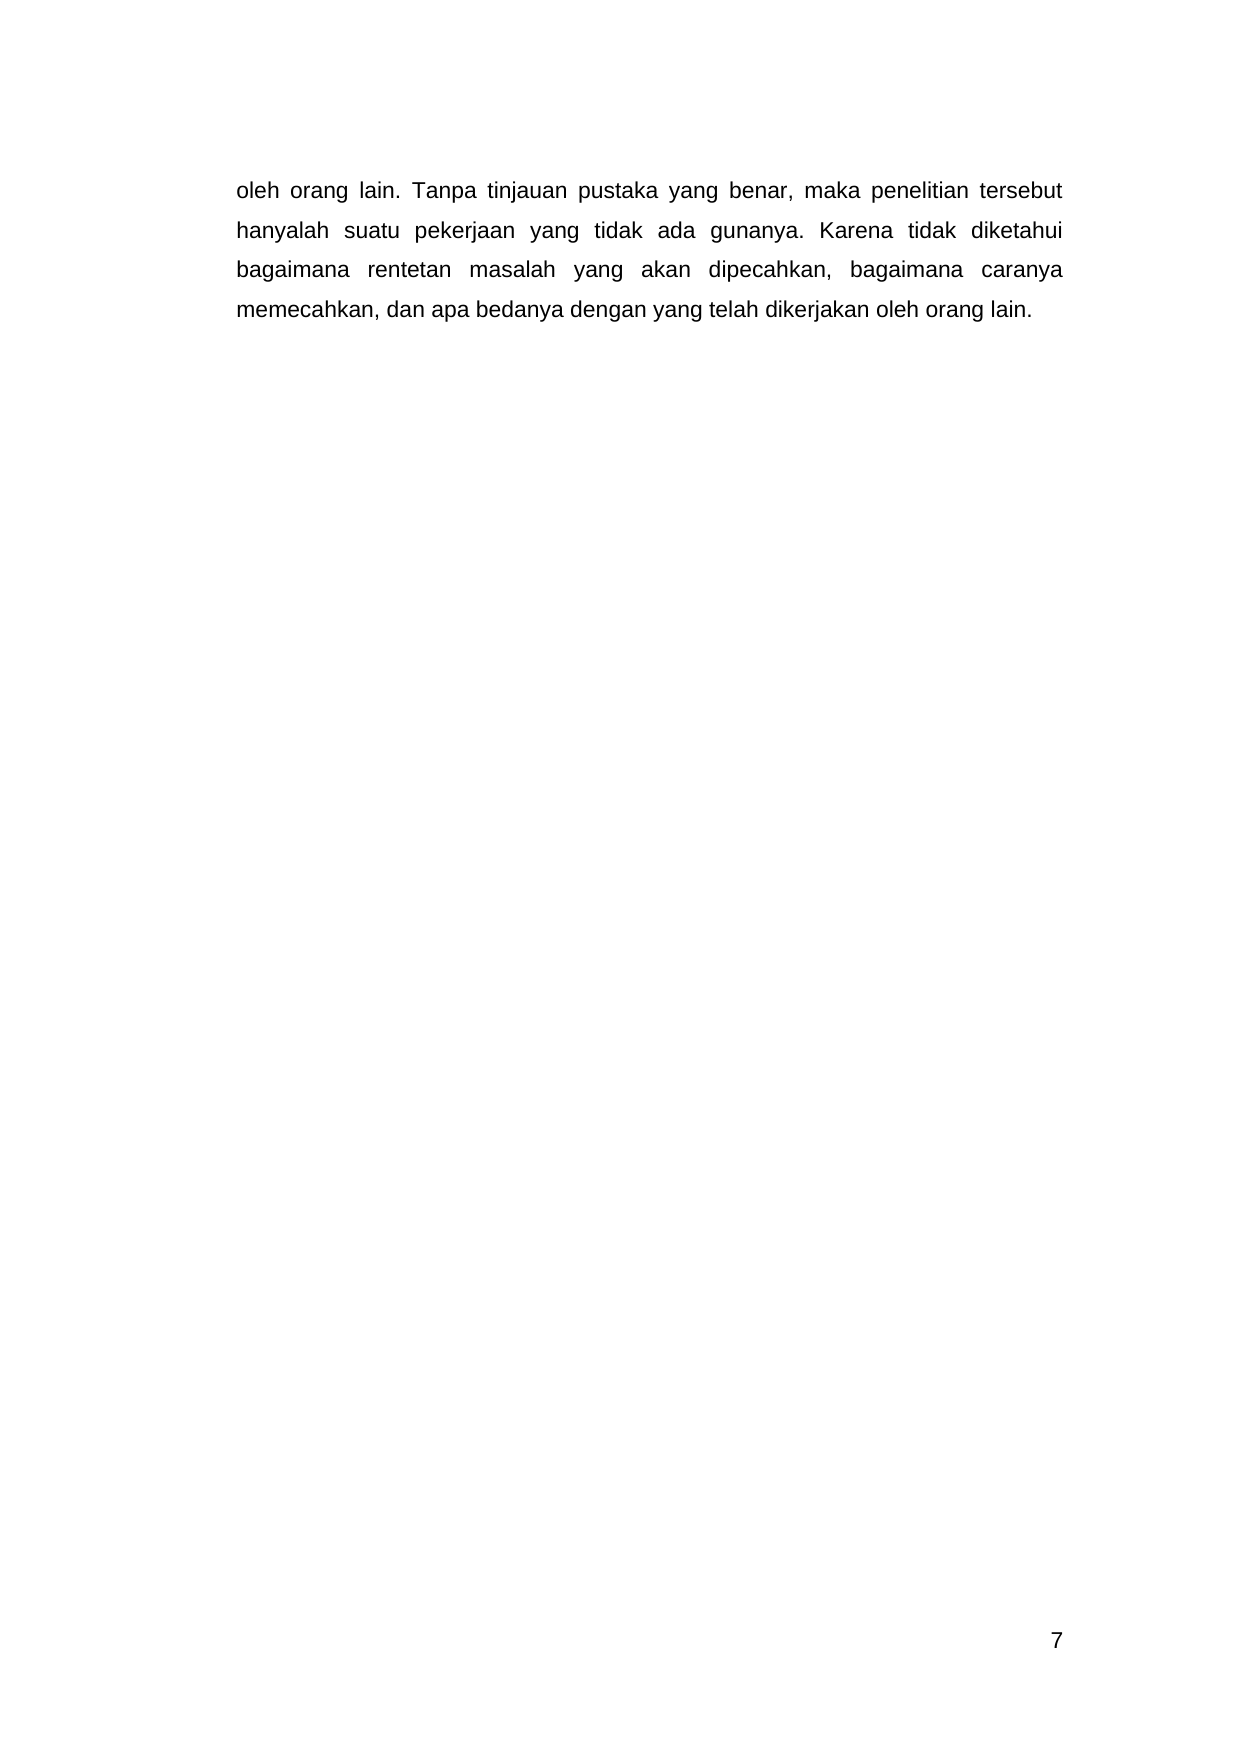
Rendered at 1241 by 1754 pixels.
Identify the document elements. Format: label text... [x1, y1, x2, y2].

text oleh orang lain. Tanpa tinjauan pustaka yang benar, maka penelitian tersebut hanyalah suatu pekerjaan yang tidak ada gunanya. Karena tidak diketahui bagaimana rentetan masalah yang akan dipecahkan, bagaimana caranya memecahkan, dan apa bedanya dengan yang telah dikerjakan oleh orang lain. [236, 177, 1063, 322]
